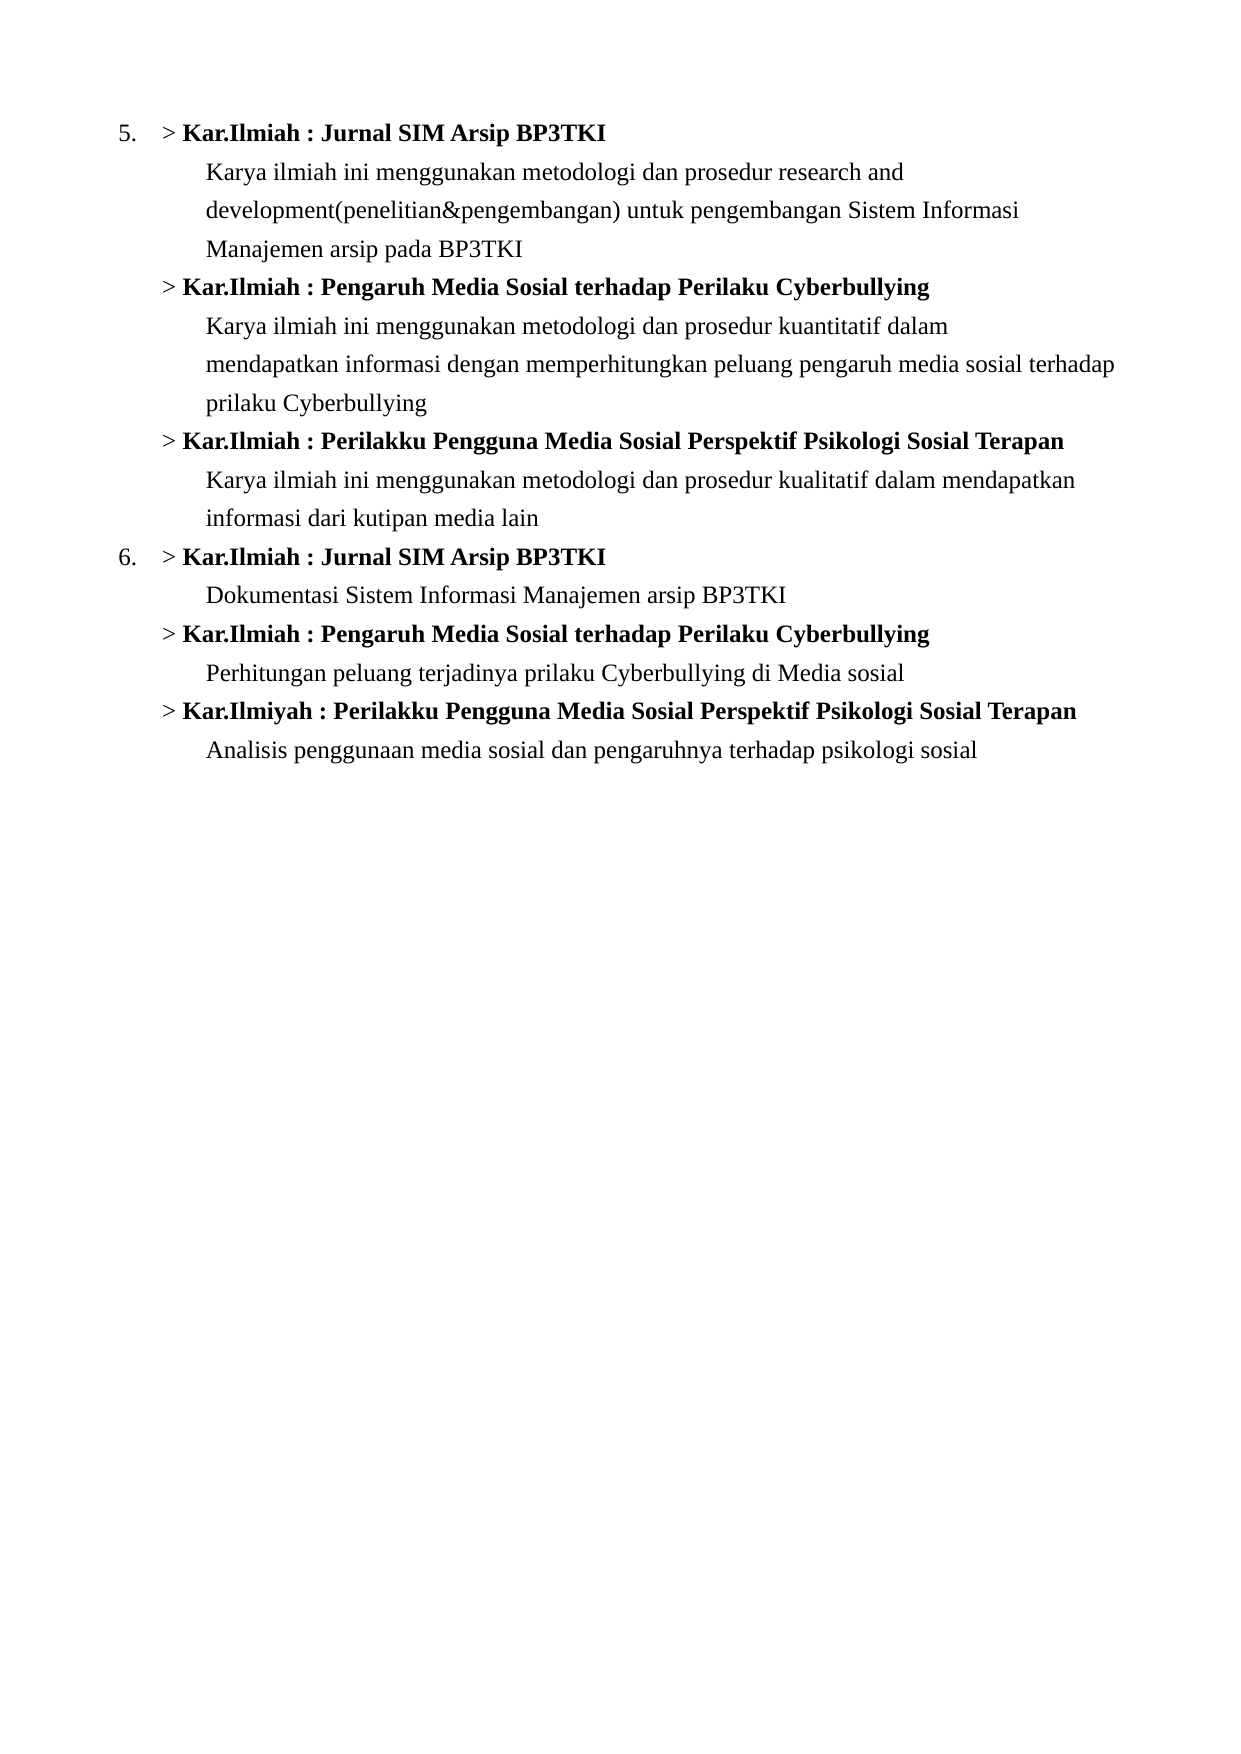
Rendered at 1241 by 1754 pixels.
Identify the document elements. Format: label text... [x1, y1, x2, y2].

text informasi dari kutipan media lain [118, 503, 1122, 532]
text development(penelitian&pengembangan) untuk pengembangan Sistem Informasi [118, 195, 1122, 224]
text prilaku Cyberbullying [118, 388, 1122, 417]
text Karya ilmiah ini menggunakan metodologi dan prosedur research and [118, 157, 1122, 185]
text Manajemen arsip pada BP3TKI [118, 234, 1122, 262]
text > Kar.Ilmiyah : Perilakku Pengguna Media Sosial Perspektif Psikologi Sosial Terapan [118, 696, 1122, 725]
text Karya ilmiah ini menggunakan metodologi dan prosedur kualitatif dalam mendapatkan [118, 465, 1122, 494]
text 6. > Kar.Ilmiah : Jurnal SIM Arsip BP3TKI [118, 542, 1122, 571]
text Karya ilmiah ini menggunakan metodologi dan prosedur kuantitatif dalam [118, 311, 1122, 339]
text 5. > Kar.Ilmiah : Jurnal SIM Arsip BP3TKI [118, 118, 1122, 147]
text mendapatkan informasi dengan memperhitungkan peluang pengaruh media sosial terhadap [118, 349, 1122, 378]
text > Kar.Ilmiah : Pengaruh Media Sosial terhadap Perilaku Cyberbullying [118, 272, 1122, 301]
text Perhitungan peluang terjadinya prilaku Cyberbullying di Media sosial [118, 658, 1122, 686]
text > Kar.Ilmiah : Pengaruh Media Sosial terhadap Perilaku Cyberbullying [118, 619, 1122, 648]
text Dokumentasi Sistem Informasi Manajemen arsip BP3TKI [118, 581, 1122, 609]
text > Kar.Ilmiah : Perilakku Pengguna Media Sosial Perspektif Psikologi Sosial Terapan [118, 426, 1122, 455]
text Analisis penggunaan media sosial dan pengaruhnya terhadap psikologi sosial [118, 735, 1122, 763]
